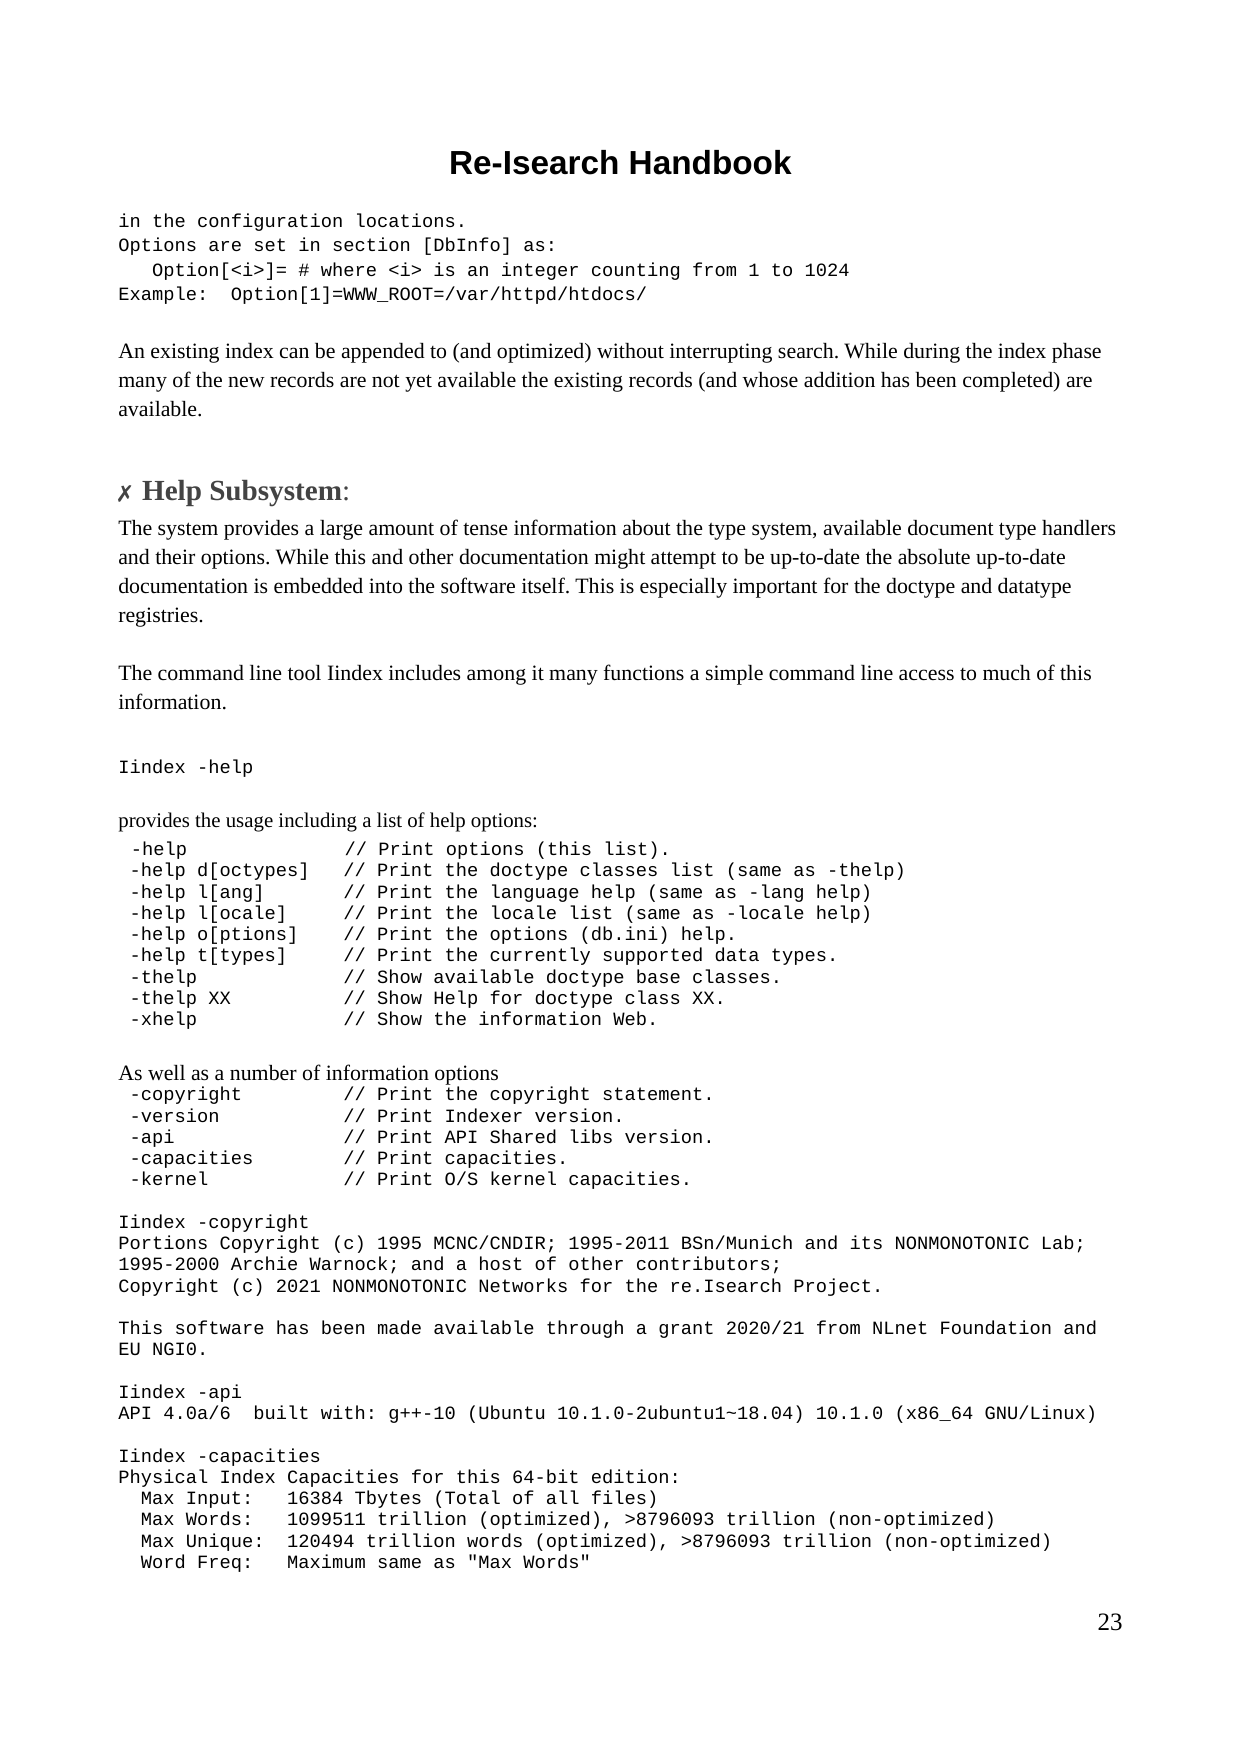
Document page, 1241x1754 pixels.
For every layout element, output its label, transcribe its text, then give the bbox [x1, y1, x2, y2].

text Max Words: 1099511 trillion (optimized), >8796093 trillion (non-optimized) [118, 1510, 1122, 1531]
text in the configuration locations. [118, 212, 1122, 233]
text Options are set in section [DbInfo] as: [118, 236, 1122, 257]
text -thelp // Show available doctype base classes. [118, 967, 1122, 989]
text -xhelp // Show the information Web. [118, 1010, 1122, 1031]
text -kernel // Print O/S kernel capacities. [118, 1170, 1122, 1191]
text -help d[octypes] // Print the doctype classes list (same as -thelp) [118, 861, 1122, 882]
text -capacities // Print capacities. [118, 1149, 1122, 1170]
text -help l[ocale] // Print the locale list (same as -locale help) [118, 904, 1122, 925]
text Copyright (c) 2021 NONMONOTONIC Networks for the re.Isearch Project. [118, 1276, 1122, 1298]
text Word Freq: Maximum same as "Max Words" [118, 1553, 1122, 1574]
text -copyright // Print the copyright statement. [118, 1085, 1122, 1106]
text Max Input: 16384 Tbytes (Total of all files) [118, 1489, 1122, 1510]
text -thelp XX // Show Help for doctype class XX. [118, 989, 1122, 1010]
text Option[<i>]= # where <i> is an integer counting from 1 to 1024 [118, 260, 1122, 282]
text Iindex -api [118, 1383, 1122, 1404]
text 1995-2000 Archie Warnock; and a host of other contributors; [118, 1255, 1122, 1276]
text Physical Index Capacities for this 64-bit edition: [118, 1468, 1122, 1489]
text This software has been made available through a grant 2020/21 from NLnet Foundation and EU NGI0. [118, 1319, 1122, 1361]
text Example: Option[1]=WWW_ROOT=/var/httpd/htdocs/ [118, 285, 1122, 306]
text Iindex -copyright [118, 1213, 1122, 1234]
text Portions Copyright (c) 1995 MCNC/CNDIR; 1995-2011 BSn/Munich and its NONMONOTONIC Lab; [118, 1234, 1122, 1255]
text The command line tool Iindex includes among it many functions a simple command line access to much of this information. [118, 660, 1122, 714]
text Iindex -capacities [118, 1446, 1122, 1468]
text -help o[ptions] // Print the options (db.ini) help. [118, 925, 1122, 946]
text The system provides a large amount of tense information about the type system, available document type handlers and their options. While this and other documentation might attempt to be up-to-date the absolute up-to-date documentation is embedded into the software itself. This is especially important for the doctype and datatype registries. [118, 515, 1122, 627]
text API 4.0a/6 built with: g++-10 (Ubuntu 10.1.0-2ubuntu1~18.04) 10.1.0 (x86_64 GNU/Linux) [118, 1404, 1122, 1425]
text -help l[ang] // Print the language help (same as -lang help) [118, 882, 1122, 904]
text -version // Print Indexer version. [118, 1106, 1122, 1128]
text As well as a number of information options [118, 1060, 1122, 1085]
text -help t[types] // Print the currently supported data types. [118, 946, 1122, 967]
text Iindex -help [118, 758, 1122, 779]
text An existing index can be appended to (and optimized) without interrupting search. While during the index phase many of the new records are not yet available the existing records (and whose addition has been completed) are available. [118, 338, 1122, 421]
text Max Unique: 120494 trillion words (optimized), >8796093 trillion (non-optimized) [118, 1531, 1122, 1553]
text -help // Print options (this list). [118, 832, 1122, 861]
text -api // Print API Shared libs version. [118, 1128, 1122, 1149]
text provides the usage including a list of help options: [118, 808, 1122, 832]
subtitle Help Subsystem: [118, 473, 1122, 507]
